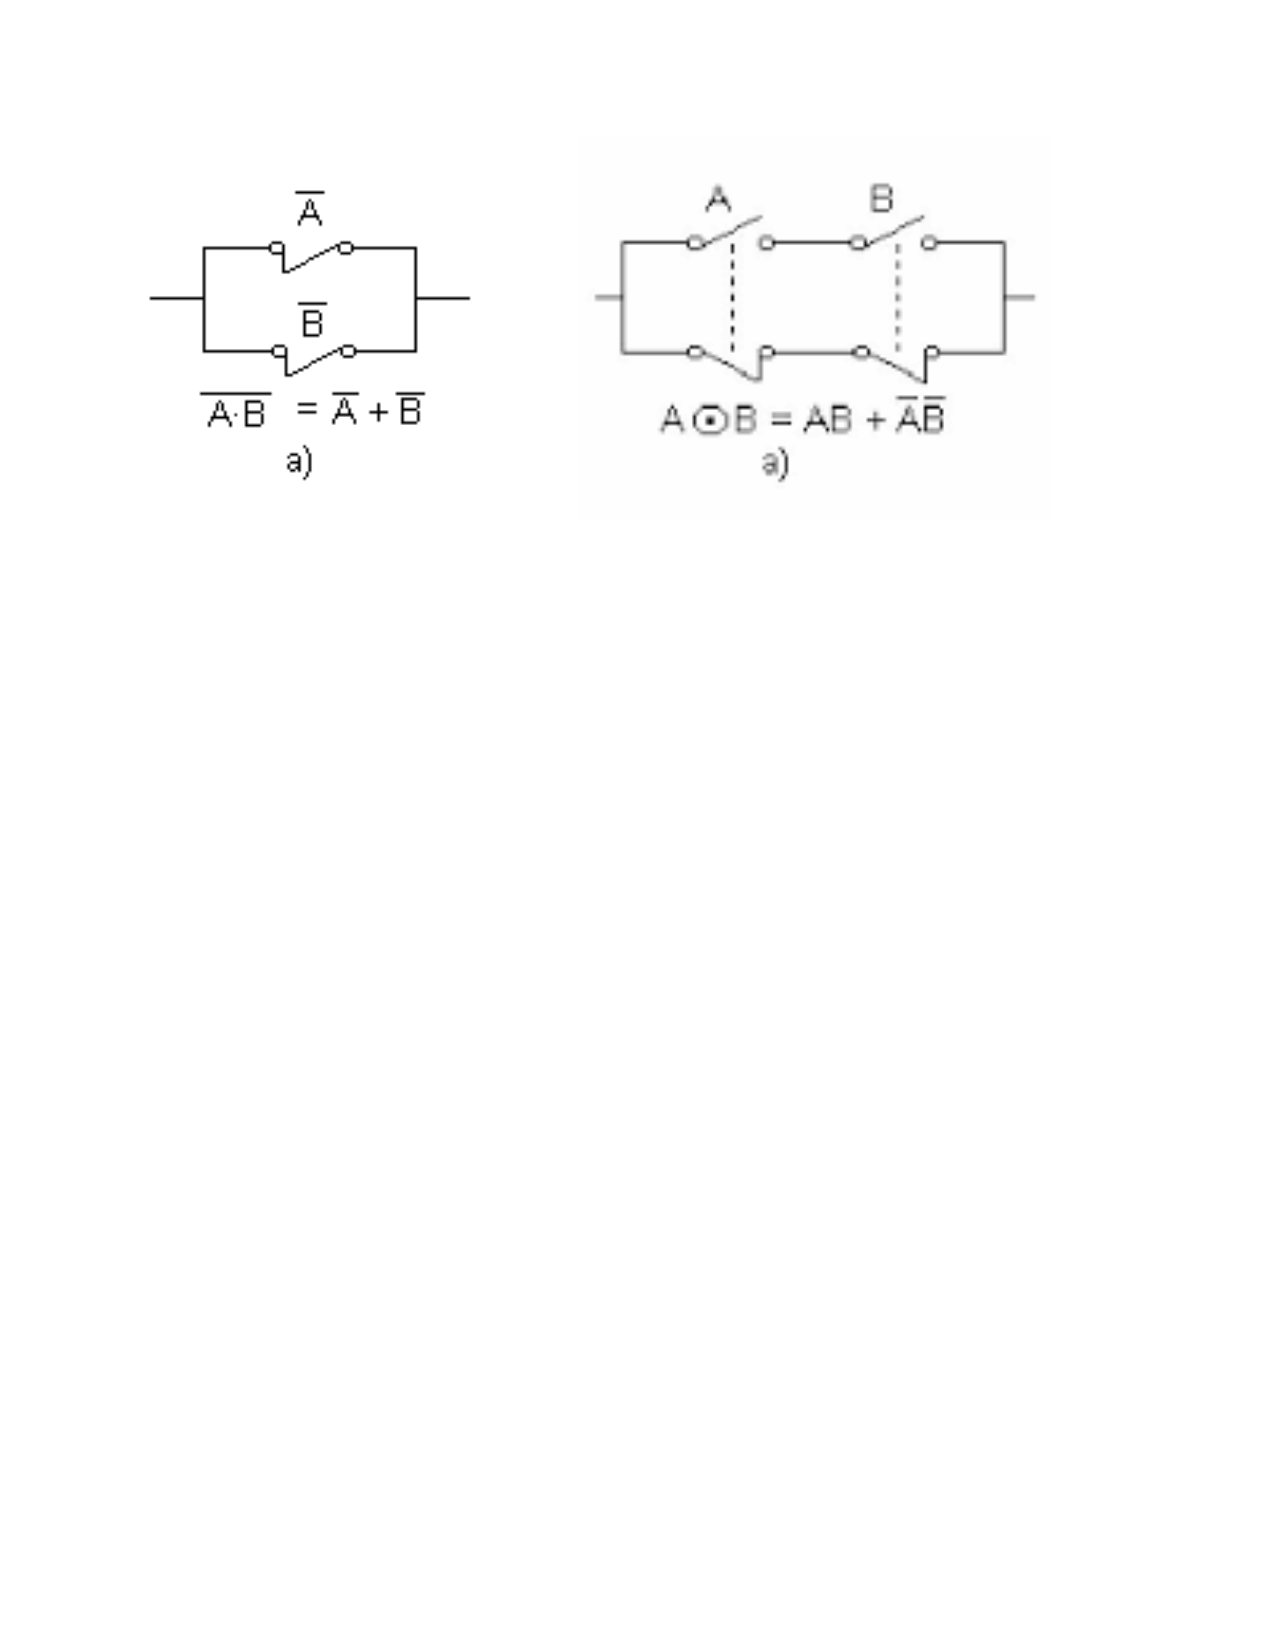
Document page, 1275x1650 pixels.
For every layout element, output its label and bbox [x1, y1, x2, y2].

picture [577, 135, 1052, 521]
picture [111, 139, 502, 515]
